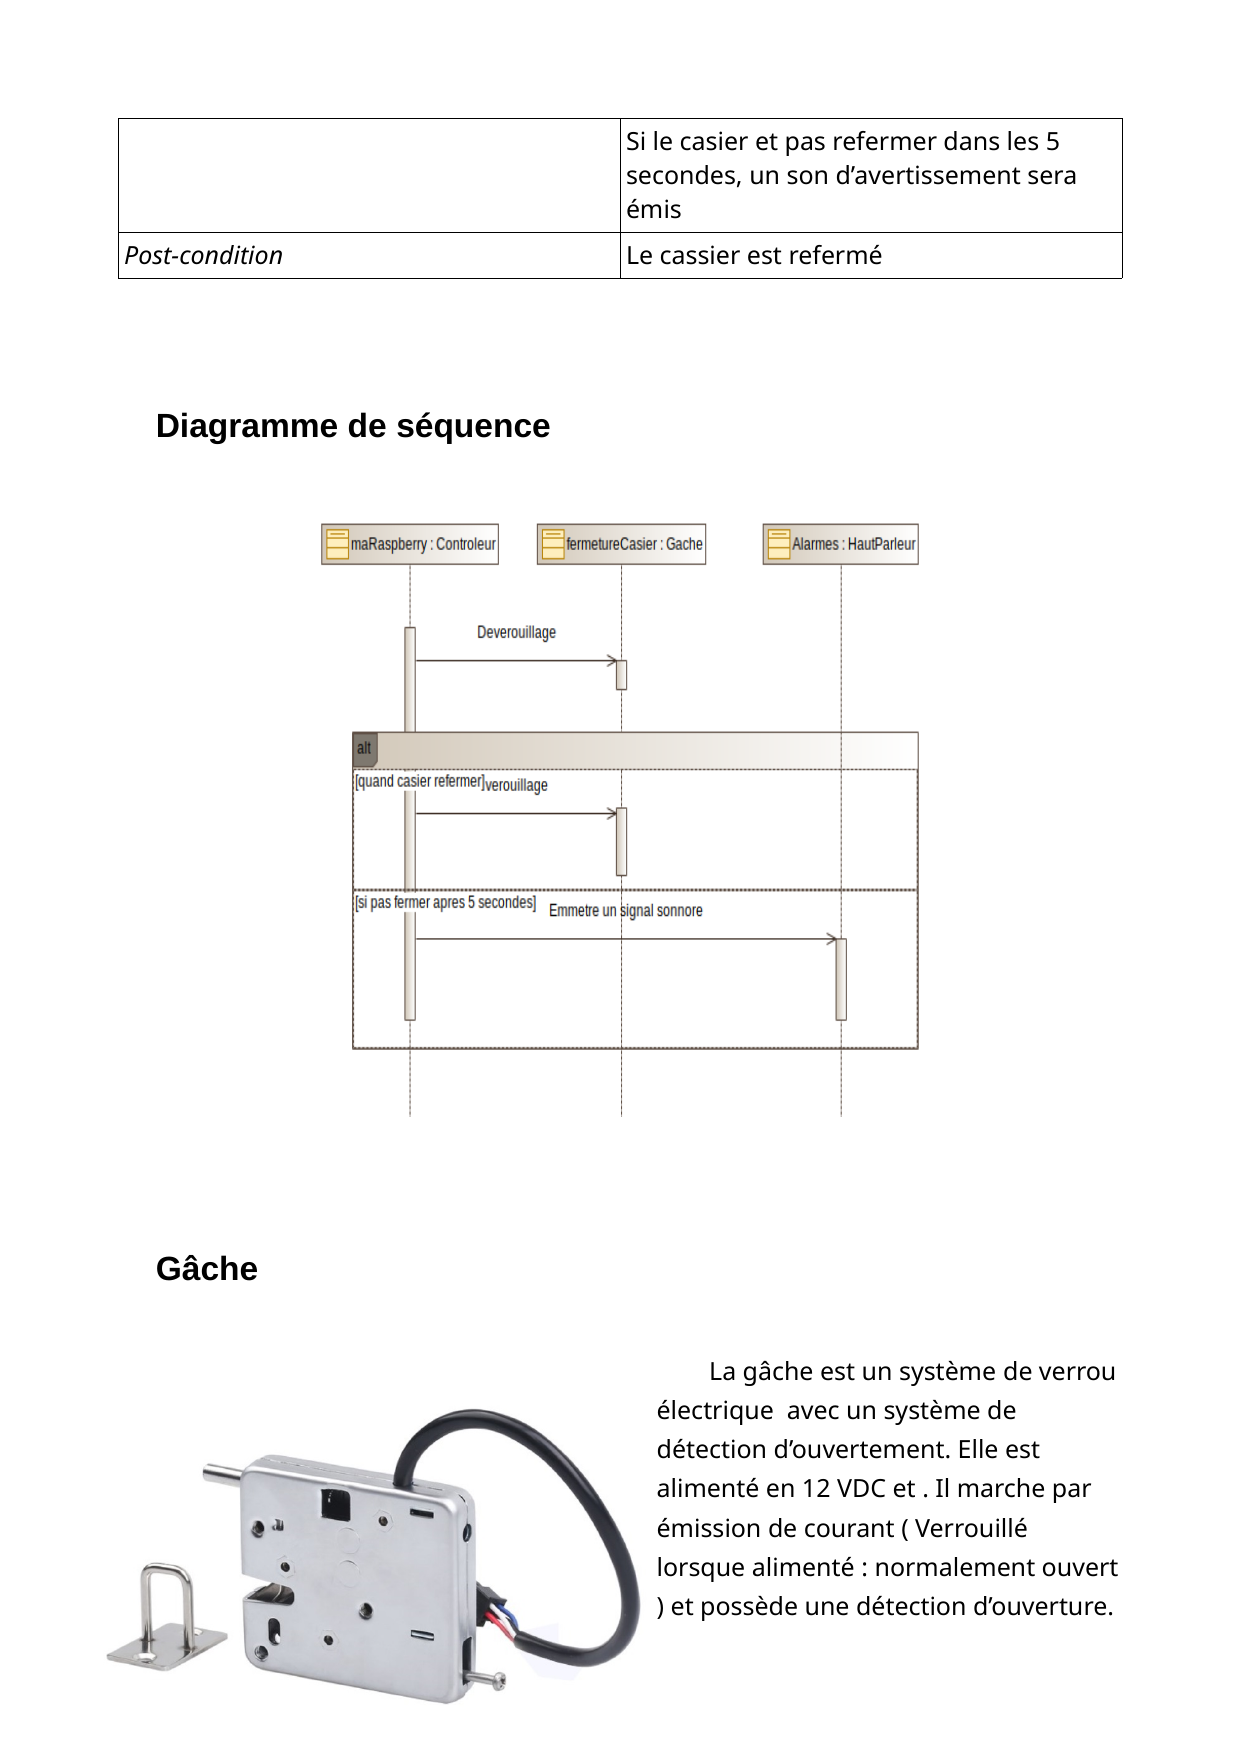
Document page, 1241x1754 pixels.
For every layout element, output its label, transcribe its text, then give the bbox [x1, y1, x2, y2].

table_cell Post-condition [119, 233, 620, 277]
subtitle Gâche [156, 1249, 1122, 1287]
text La gâche est un système de verrou électrique avec un système de détection d’ouvertement. Elle est alimenté en 12 VDC et . Il marche par émission de courant ( Verrouillé lorsque alimenté : normalement ouvert ) et possède une détection d’ouverture. [118, 1353, 1122, 1623]
subtitle Diagramme de séquence [156, 406, 1122, 444]
picture [311, 510, 929, 1117]
table_cell Si le casier et pas refermer dans les 5 secondes, un son d’avertissement sera émis [621, 119, 1122, 232]
table_cell Le cassier est refermé [621, 233, 1122, 277]
table_cell [119, 119, 620, 232]
picture [93, 1368, 657, 1745]
